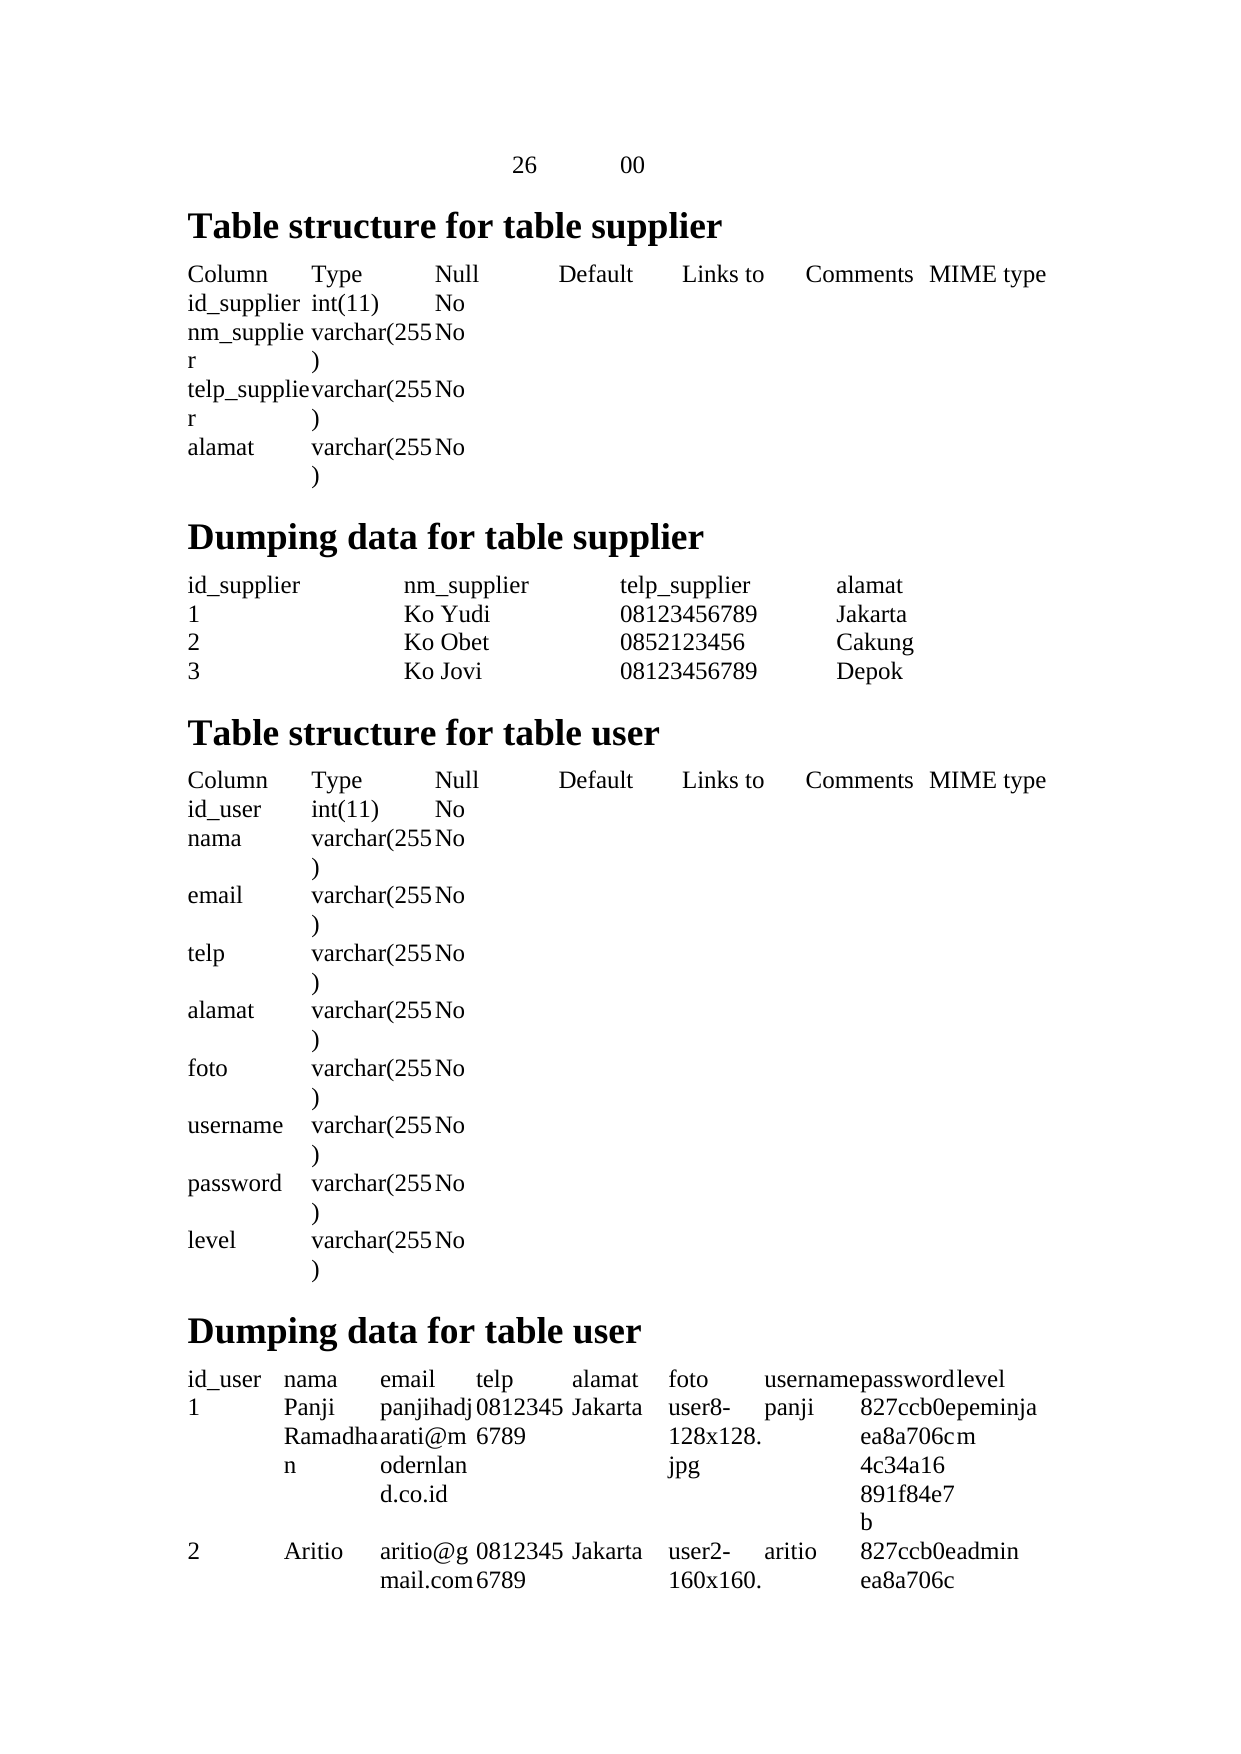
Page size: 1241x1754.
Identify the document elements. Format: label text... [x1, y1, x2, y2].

table_cell No [435, 317, 558, 374]
table_cell [558, 1111, 682, 1168]
table_cell [805, 1111, 929, 1168]
table_cell 08123456789 [476, 1536, 572, 1594]
table_cell 00 [620, 150, 728, 179]
table_header MIME type [929, 766, 1053, 794]
table_cell 3 [188, 656, 404, 685]
table_cell [805, 996, 929, 1053]
table_header level [956, 1364, 1053, 1392]
table_cell [682, 996, 805, 1053]
table_cell alamat [188, 996, 311, 1053]
table_cell user2-160x160. [668, 1536, 764, 1594]
table_header email [380, 1364, 476, 1392]
table_cell varchar(255) [311, 432, 434, 489]
table_cell level [188, 1226, 311, 1283]
table_cell foto [188, 1053, 311, 1111]
table_cell [682, 317, 805, 374]
table_cell No [435, 374, 558, 432]
table_cell int(11) [311, 794, 434, 823]
table_header Comments [805, 766, 929, 794]
table_header Links to [682, 259, 805, 288]
table_header Type [311, 766, 434, 794]
table_cell [944, 150, 1053, 179]
table_cell varchar(255) [311, 317, 434, 374]
table_cell Depok [836, 656, 1053, 685]
table_cell [682, 938, 805, 996]
table_cell aritio@gmail.com [380, 1536, 476, 1594]
table_cell username [188, 1111, 311, 1168]
table_cell 26 [512, 150, 620, 179]
table_cell [558, 881, 682, 938]
table_cell [805, 881, 929, 938]
table_cell No [435, 823, 558, 881]
table_cell [805, 1053, 929, 1111]
table_cell varchar(255) [311, 823, 434, 881]
table_cell 1 [188, 599, 404, 627]
table_cell [682, 794, 805, 823]
subtitle Dumping data for table supplier [187, 514, 1053, 557]
table_cell 08123456789 [620, 656, 836, 685]
table_cell [805, 374, 929, 432]
table_cell [558, 1168, 682, 1226]
table_header Default [558, 259, 682, 288]
table_cell panji [764, 1393, 860, 1536]
table_cell Panji Ramadhan [284, 1393, 380, 1536]
table_header MIME type [929, 259, 1053, 288]
table_cell email [188, 881, 311, 938]
table_cell [188, 150, 296, 179]
table_header foto [668, 1364, 764, 1392]
subtitle Table structure for table user [187, 710, 1053, 753]
table_cell [558, 823, 682, 881]
table_cell [558, 1226, 682, 1283]
table_header Null [435, 259, 558, 288]
table_cell No [435, 996, 558, 1053]
table_cell [682, 288, 805, 317]
table_cell [558, 938, 682, 996]
table_cell [558, 317, 682, 374]
table_cell panjihadjarati@modernland.co.id [380, 1393, 476, 1536]
table_cell varchar(255) [311, 881, 434, 938]
table_header alamat [836, 570, 1053, 599]
table_header id_supplier [188, 570, 404, 599]
table_cell No [435, 288, 558, 317]
table_cell [558, 996, 682, 1053]
table_header Default [558, 766, 682, 794]
table_cell varchar(255) [311, 996, 434, 1053]
subtitle Dumping data for table user [187, 1308, 1053, 1351]
table_cell [805, 794, 929, 823]
table_header password [860, 1364, 956, 1392]
table_cell [805, 317, 929, 374]
table_cell Jakarta [572, 1393, 668, 1536]
table_cell No [435, 1111, 558, 1168]
table_cell Jakarta [836, 599, 1053, 627]
table_cell [682, 1226, 805, 1283]
table_cell 2 [188, 1536, 283, 1594]
table_cell [682, 881, 805, 938]
table_header nama [284, 1364, 380, 1392]
table_cell [404, 150, 512, 179]
table_cell [728, 150, 836, 179]
table_cell [805, 823, 929, 881]
table_cell [296, 150, 404, 179]
table_header telp [476, 1364, 572, 1392]
table_cell varchar(255) [311, 374, 434, 432]
table_cell 2 [188, 628, 404, 656]
table_cell Ko Obet [404, 628, 620, 656]
table_cell [558, 794, 682, 823]
table_cell varchar(255) [311, 1168, 434, 1226]
table_cell varchar(255) [311, 1226, 434, 1283]
table_cell [805, 1226, 929, 1283]
table_cell [805, 938, 929, 996]
table_header Column [188, 766, 311, 794]
table_header telp_supplier [620, 570, 836, 599]
table_header Null [435, 766, 558, 794]
table_header nm_supplier [404, 570, 620, 599]
subtitle Table structure for table supplier [187, 204, 1053, 247]
table_cell No [435, 1226, 558, 1283]
table_cell Ko Yudi [404, 599, 620, 627]
table_cell [682, 823, 805, 881]
table_header Comments [805, 259, 929, 288]
table_cell Aritio [284, 1536, 380, 1594]
table_cell Jakarta [572, 1536, 668, 1594]
table_cell No [435, 938, 558, 996]
table_cell Ko Jovi [404, 656, 620, 685]
table_cell [805, 288, 929, 317]
table_cell password [188, 1168, 311, 1226]
table_cell alamat [188, 432, 311, 489]
table_cell 827ccb0eea8a706c [860, 1536, 956, 1594]
table_cell [682, 432, 805, 489]
table_header Column [188, 259, 311, 288]
table_cell [836, 150, 944, 179]
table_cell varchar(255) [311, 1053, 434, 1111]
table_cell [558, 374, 682, 432]
table_cell No [435, 881, 558, 938]
table_cell 08123456789 [476, 1393, 572, 1536]
table_cell varchar(255) [311, 1111, 434, 1168]
table_cell No [435, 432, 558, 489]
table_cell No [435, 1168, 558, 1226]
table_cell 0852123456 [620, 628, 836, 656]
table_cell [805, 1168, 929, 1226]
table_cell No [435, 1053, 558, 1111]
table_cell nm_supplier [188, 317, 311, 374]
table_header Type [311, 259, 434, 288]
table_cell admin [956, 1536, 1053, 1594]
table_cell id_supplier [188, 288, 311, 317]
table_header Links to [682, 766, 805, 794]
table_cell [805, 432, 929, 489]
table_cell telp_supplier [188, 374, 311, 432]
table_cell [682, 1111, 805, 1168]
table_cell 1 [188, 1393, 283, 1536]
table_cell nama [188, 823, 311, 881]
table_cell 08123456789 [620, 599, 836, 627]
table_cell int(11) [311, 288, 434, 317]
table_header alamat [572, 1364, 668, 1392]
table_cell aritio [764, 1536, 860, 1594]
table_cell Cakung [836, 628, 1053, 656]
table_cell [558, 432, 682, 489]
table_cell id_user [188, 794, 311, 823]
table_cell telp [188, 938, 311, 996]
table_cell [558, 1053, 682, 1111]
table_header id_user [188, 1364, 283, 1392]
table_cell user8-128x128.jpg [668, 1393, 764, 1536]
table_cell [558, 288, 682, 317]
table_cell varchar(255) [311, 938, 434, 996]
table_cell No [435, 794, 558, 823]
table_header username [764, 1364, 860, 1392]
table_cell [682, 374, 805, 432]
table_cell 827ccb0eea8a706c4c34a16891f84e7b [860, 1393, 956, 1536]
table_cell peminjam [956, 1393, 1053, 1536]
table_cell [682, 1053, 805, 1111]
table_cell [682, 1168, 805, 1226]
